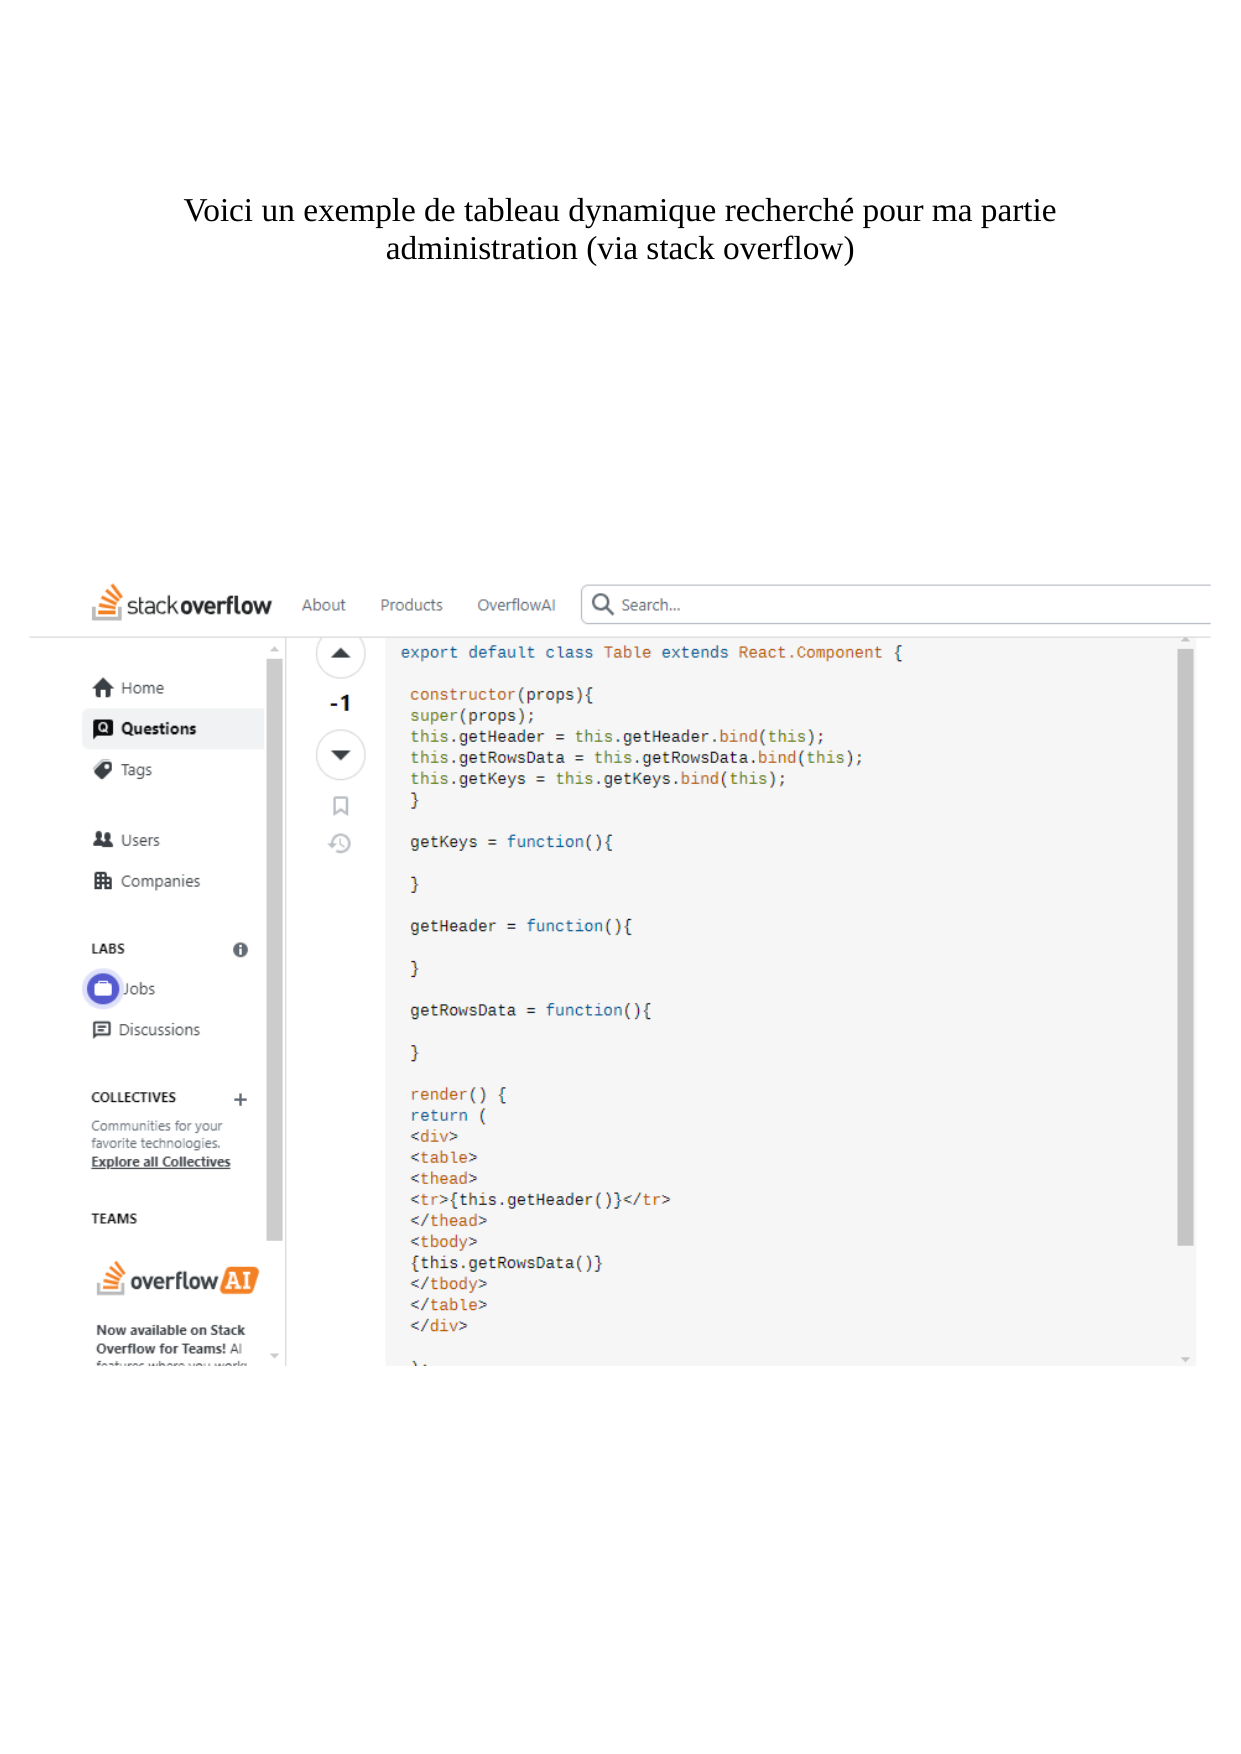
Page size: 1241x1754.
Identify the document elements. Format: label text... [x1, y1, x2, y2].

text Voici un exemple de tableau dynamique recherché pour ma partie administration (via stack overflow) [118, 190, 1122, 267]
picture [29, 576, 1211, 1366]
